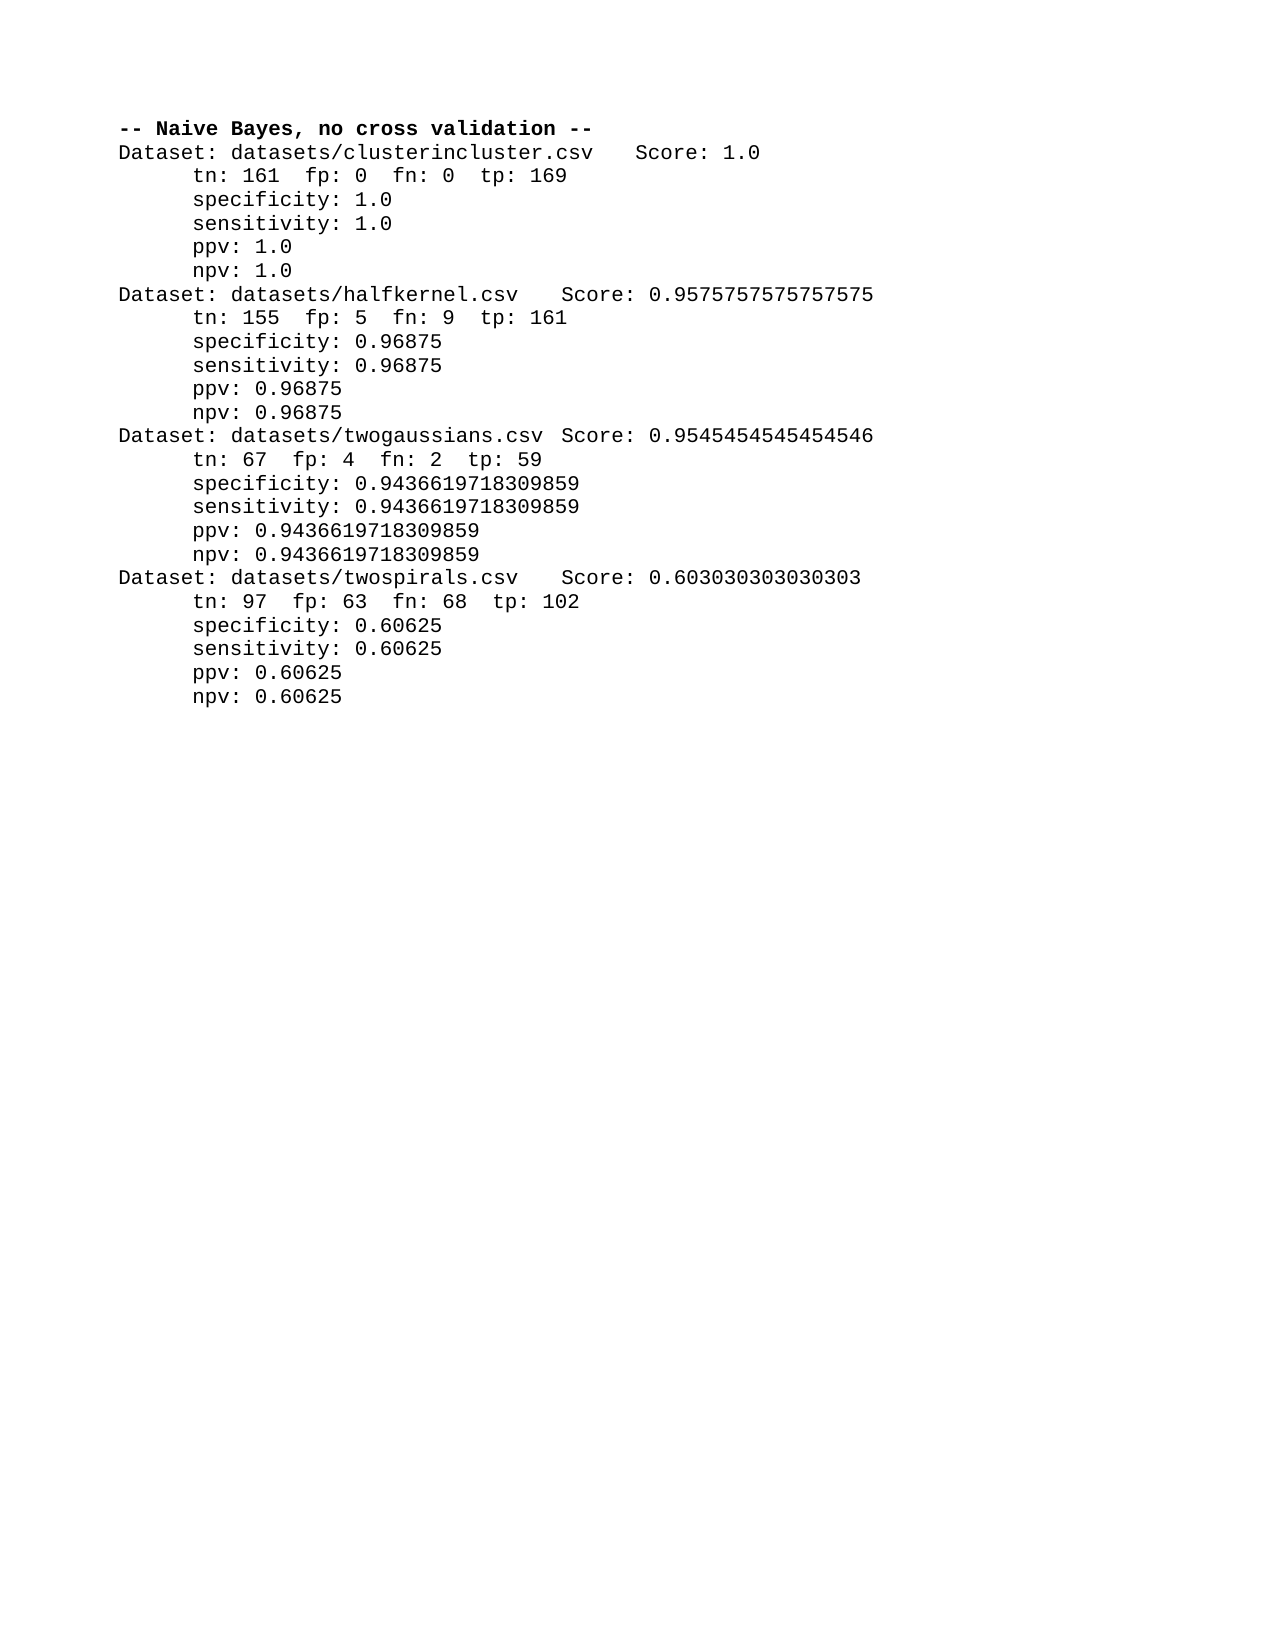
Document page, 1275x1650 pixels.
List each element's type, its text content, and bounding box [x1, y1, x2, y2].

text specificity: 0.96875 [118, 331, 1157, 354]
text tn: 67 fp: 4 fn: 2 tp: 59 [118, 449, 1157, 473]
text ppv: 0.9436619718309859 [118, 520, 1157, 544]
text Dataset: datasets/halfkernel.csv Score: 0.9575757575757575 [118, 284, 1157, 307]
text tn: 97 fp: 63 fn: 68 tp: 102 [118, 591, 1157, 615]
text specificity: 0.60625 [118, 615, 1157, 638]
text sensitivity: 0.96875 [118, 354, 1157, 378]
text Dataset: datasets/twogaussians.csv Score: 0.9545454545454546 [118, 426, 1157, 449]
text npv: 0.96875 [118, 402, 1157, 426]
text tn: 155 fp: 5 fn: 9 tp: 161 [118, 307, 1157, 331]
text sensitivity: 1.0 [118, 213, 1157, 236]
text ppv: 0.60625 [118, 662, 1157, 686]
text ppv: 1.0 [118, 236, 1157, 260]
text sensitivity: 0.9436619718309859 [118, 496, 1157, 520]
text npv: 0.9436619718309859 [118, 544, 1157, 567]
text Dataset: datasets/clusterincluster.csv Score: 1.0 [118, 142, 1157, 165]
text ppv: 0.96875 [118, 378, 1157, 402]
text npv: 0.60625 [118, 686, 1157, 709]
text tn: 161 fp: 0 fn: 0 tp: 169 [118, 165, 1157, 189]
text specificity: 1.0 [118, 189, 1157, 213]
text specificity: 0.9436619718309859 [118, 473, 1157, 496]
text Dataset: datasets/twospirals.csv Score: 0.603030303030303 [118, 567, 1157, 591]
text -- Naive Bayes, no cross validation -- [118, 118, 1157, 142]
text npv: 1.0 [118, 260, 1157, 284]
text sensitivity: 0.60625 [118, 638, 1157, 662]
